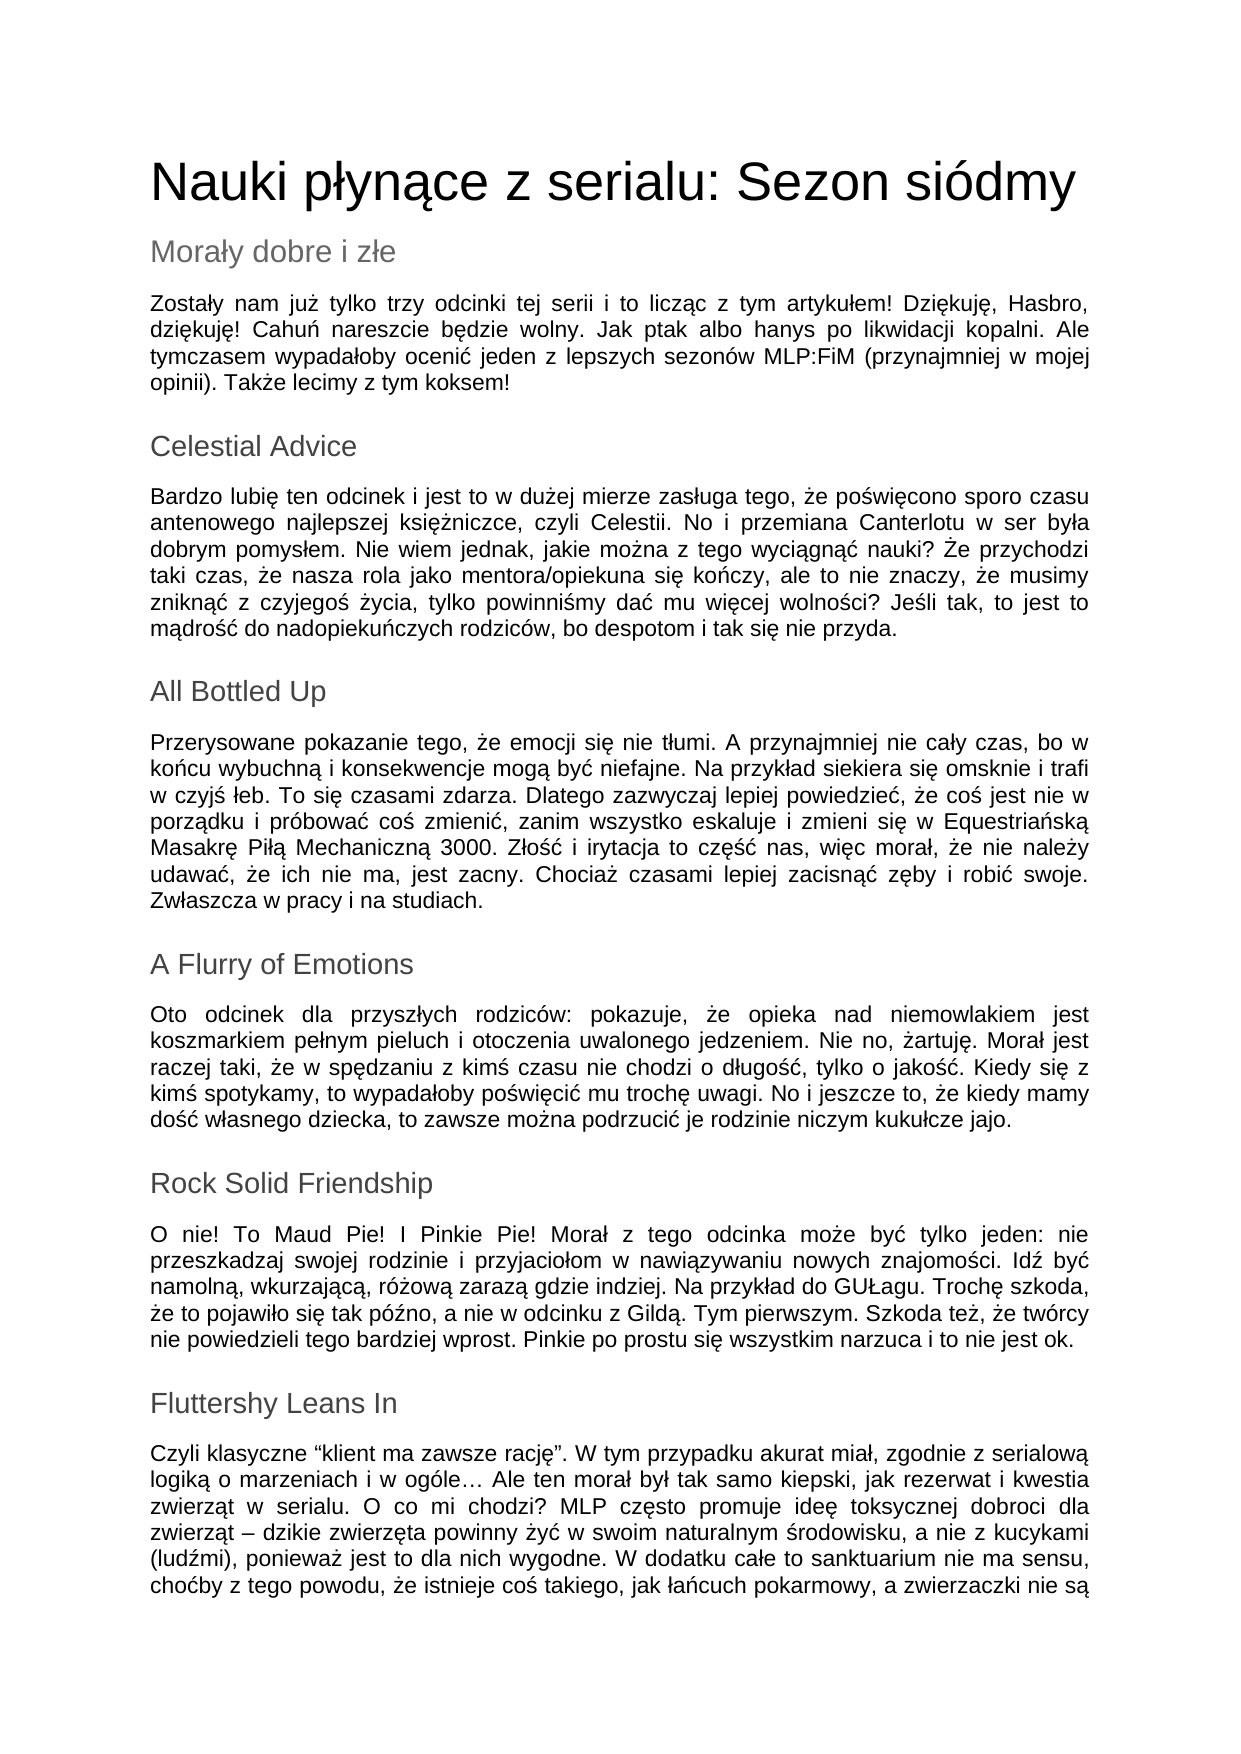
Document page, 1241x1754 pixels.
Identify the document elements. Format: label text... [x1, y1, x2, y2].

text Przerysowane pokazanie tego, że emocji się nie tłumi. A przynajmniej nie cały czas, bo w końcu wybuchną i konsekwencje mogą być niefajne. Na przykład siekiera się omsknie i trafi w czyjś łeb. To się czasami zdarza. Dlatego zazwyczaj lepiej powiedzieć, że coś jest nie w porządku i próbować coś zmienić, zanim wszystko eskaluje i zmieni się w Equestriańską Masakrę Piłą Mechaniczną 3000. Złość i irytacja to część nas, więc morał, że nie należy udawać, że ich nie ma, jest zacny. Chociaż czasami lepiej zacisnąć zęby i robić swoje. Zwłaszcza w pracy i na studiach. [150, 729, 1090, 913]
text Czyli klasyczne “klient ma zawsze rację”. W tym przypadku akurat miał, zgodnie z serialową logiką o marzeniach i w ogóle… Ale ten morał był tak samo kiepski, jak rezerwat i kwestia zwierząt w serialu. O co mi chodzi? MLP często promuje ideę toksycznej dobroci dla zwierząt – dzikie zwierzęta powinny żyć w swoim naturalnym środowisku, a nie z kucykami (ludźmi), ponieważ jest to dla nich wygodne. W dodatku całe to sanktuarium nie ma sensu, choćby z tego powodu, że istnieje coś takiego, jak łańcuch pokarmowy, a zwierzaczki nie są [150, 1440, 1090, 1598]
subtitle Celestial Advice [150, 429, 1090, 462]
subtitle A Flurry of Emotions [150, 947, 1090, 980]
text Oto odcinek dla przyszłych rodziców: pokazuje, że opieka nad niemowlakiem jest koszmarkiem pełnym pieluch i otoczenia uwalonego jedzeniem. Nie no, żartuję. Morał jest raczej taki, że w spędzaniu z kimś czasu nie chodzi o długość, tylko o jakość. Kiedy się z kimś spotykamy, to wypadałoby poświęcić mu trochę uwagi. No i jeszcze to, że kiedy mamy dość własnego dziecka, to zawsze można podrzucić je rodzinie niczym kukułcze jajo. [150, 1001, 1090, 1133]
text Zostały nam już tylko trzy odcinki tej serii i to licząc z tym artykułem! Dziękuję, Hasbro, dziękuję! Cahuń nareszcie będzie wolny. Jak ptak albo hanys po likwidacji kopalni. Ale tymczasem wypadałoby ocenić jeden z lepszych sezonów MLP:FiM (przynajmniej w mojej opinii). Także lecimy z tym koksem! [150, 290, 1090, 395]
text O nie! To Maud Pie! I Pinkie Pie! Morał z tego odcinka może być tylko jeden: nie przeszkadzaj swojej rodzinie i przyjaciołom w nawiązywaniu nowych znajomości. Idź być namolną, wkurzającą, różową zarazą gdzie indziej. Na przykład do GUŁagu. Trochę szkoda, że to pojawiło się tak późno, a nie w odcinku z Gildą. Tym pierwszym. Szkoda też, że twórcy nie powiedzieli tego bardziej wprost. Pinkie po prostu się wszystkim narzuca i to nie jest ok. [150, 1221, 1090, 1352]
title Nauki płynące z serialu: Sezon siódmy [150, 150, 1090, 212]
text Bardzo lubię ten odcinek i jest to w dużej mierze zasługa tego, że poświęcono sporo czasu antenowego najlepszej księżniczce, czyli Celestii. No i przemiana Canterlotu w ser była dobrym pomysłem. Nie wiem jednak, jakie można z tego wyciągnąć nauki? Że przychodzi taki czas, że nasza rola jako mentora/opiekuna się kończy, ale to nie znaczy, że musimy zniknąć z czyjegoś życia, tylko powinniśmy dać mu więcej wolności? Jeśli tak, to jest to mądrość do nadopiekuńczych rodziców, bo despotom i tak się nie przyda. [150, 483, 1090, 641]
subtitle Rock Solid Friendship [150, 1166, 1090, 1200]
subtitle Fluttershy Leans In [150, 1386, 1090, 1419]
subtitle Morały dobre i złe [150, 233, 1090, 269]
subtitle All Bottled Up [150, 674, 1090, 708]
